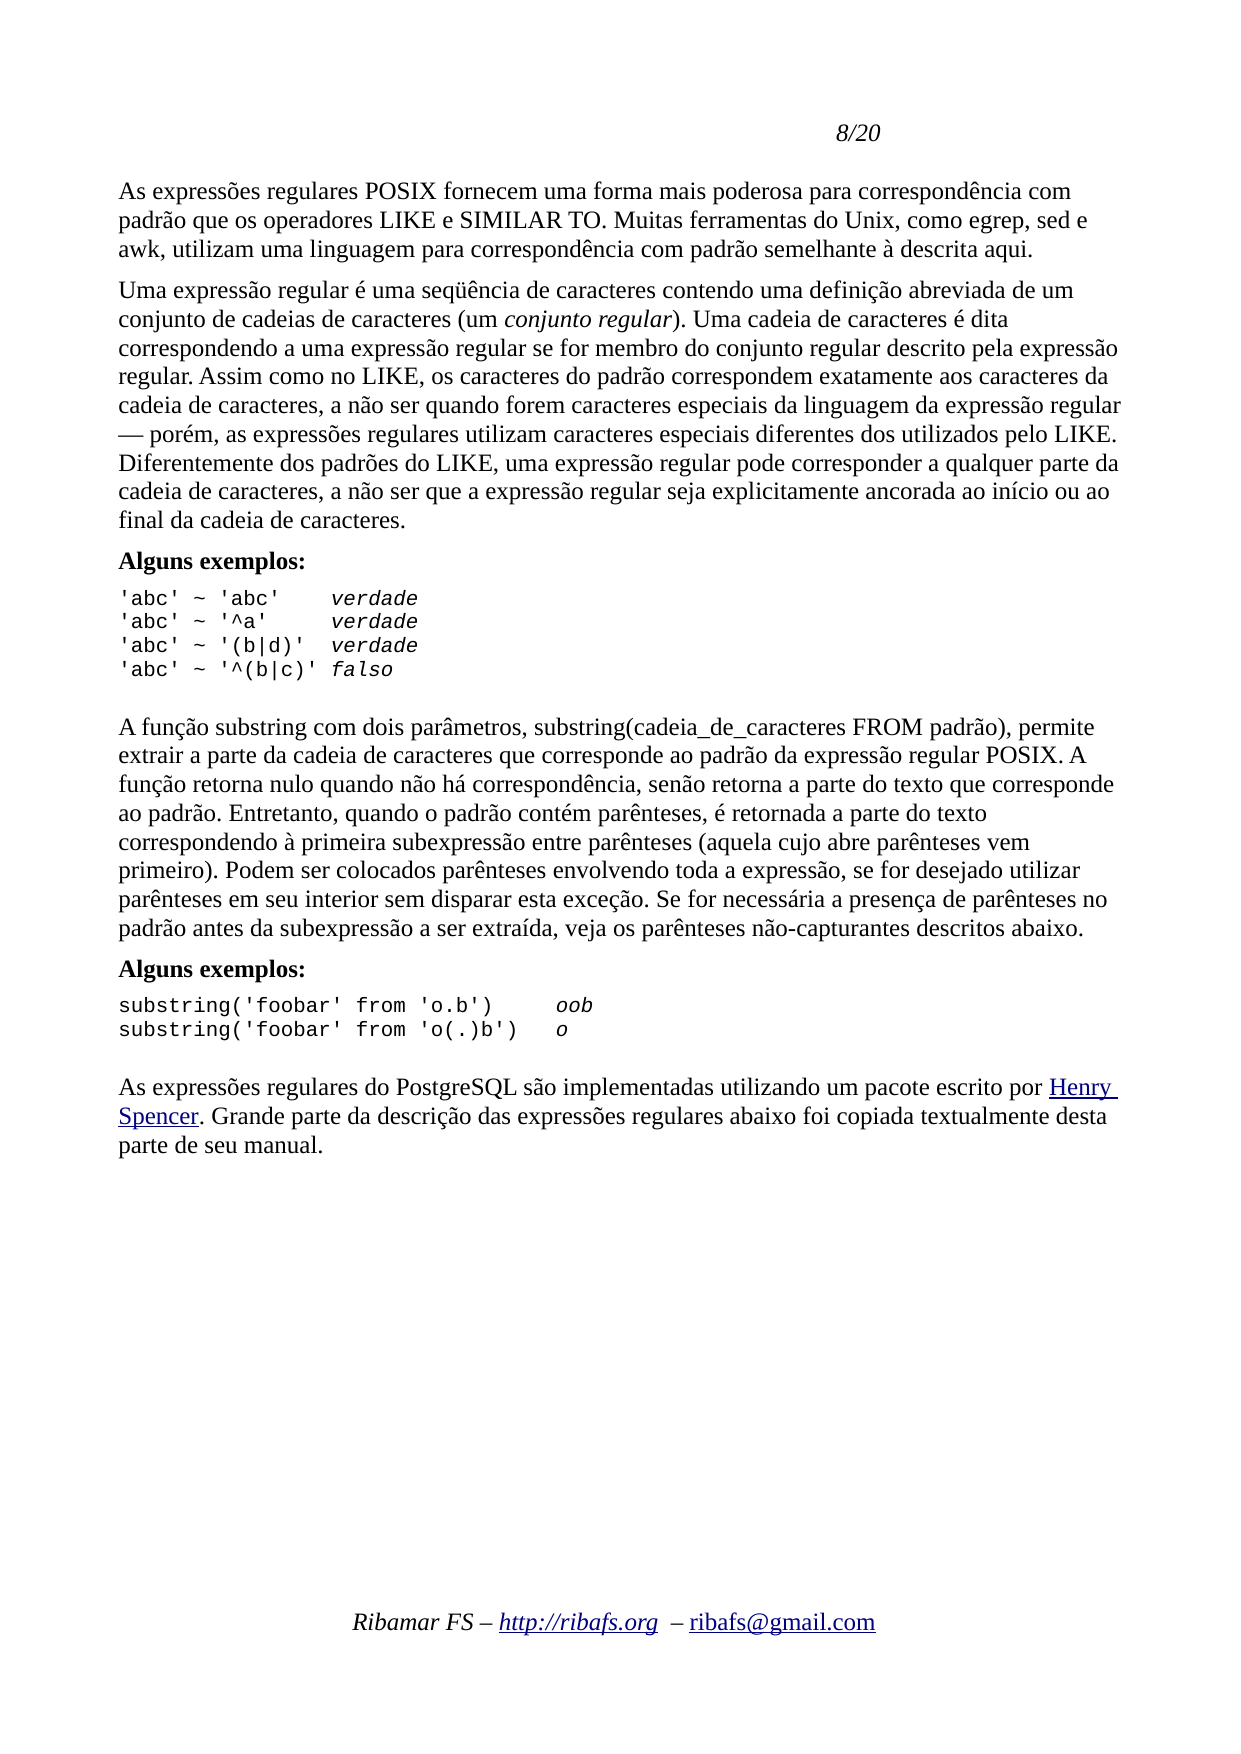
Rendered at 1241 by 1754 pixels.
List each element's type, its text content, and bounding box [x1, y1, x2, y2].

text Alguns exemplos: [118, 954, 1122, 983]
text substring('foobar' from 'o(.)b') o [118, 1019, 1122, 1043]
text As expressões regulares do PostgreSQL são implementadas utilizando um pacote escrito por Henry Spencer. Grande parte da descrição das expressões regulares abaixo foi copiada textualmente desta parte de seu manual. [118, 1072, 1122, 1158]
text 'abc' ~ 'abc' verdade [118, 588, 1122, 611]
text 'abc' ~ '^a' verdade [118, 611, 1122, 635]
text substring('foobar' from 'o.b') oob [118, 995, 1122, 1019]
text Alguns exemplos: [118, 546, 1122, 575]
text Uma expressão regular é uma seqüência de caracteres contendo uma definição abreviada de um conjunto de cadeias de caracteres (um conjunto regular). Uma cadeia de caracteres é dita correspondendo a uma expressão regular se for membro do conjunto regular descrito pela expressão regular. Assim como no LIKE, os caracteres do padrão correspondem exatamente aos caracteres da cadeia de caracteres, a não ser quando forem caracteres especiais da linguagem da expressão regular — porém, as expressões regulares utilizam caracteres especiais diferentes dos utilizados pelo LIKE. Diferentemente dos padrões do LIKE, uma expressão regular pode corresponder a qualquer parte da cadeia de caracteres, a não ser que a expressão regular seja explicitamente ancorada ao início ou ao final da cadeia de caracteres. [118, 275, 1122, 534]
text 'abc' ~ '(b|d)' verdade [118, 635, 1122, 658]
text A função substring com dois parâmetros, substring(cadeia_de_caracteres FROM padrão), permite extrair a parte da cadeia de caracteres que corresponde ao padrão da expressão regular POSIX. A função retorna nulo quando não há correspondência, senão retorna a parte do texto que corresponde ao padrão. Entretanto, quando o padrão contém parênteses, é retornada a parte do texto correspondendo à primeira subexpressão entre parênteses (aquela cujo abre parênteses vem primeiro). Podem ser colocados parênteses envolvendo toda a expressão, se for desejado utilizar parênteses em seu interior sem disparar esta exceção. Se for necessária a presença de parênteses no padrão antes da subexpressão a ser extraída, veja os parênteses não-capturantes descritos abaixo. [118, 712, 1122, 942]
text 'abc' ~ '^(b|c)' falso [118, 658, 1122, 682]
text As expressões regulares POSIX fornecem uma forma mais poderosa para correspondência com padrão que os operadores LIKE e SIMILAR TO. Muitas ferramentas do Unix, como egrep, sed e awk, utilizam uma linguagem para correspondência com padrão semelhante à descrita aqui. [118, 176, 1122, 263]
